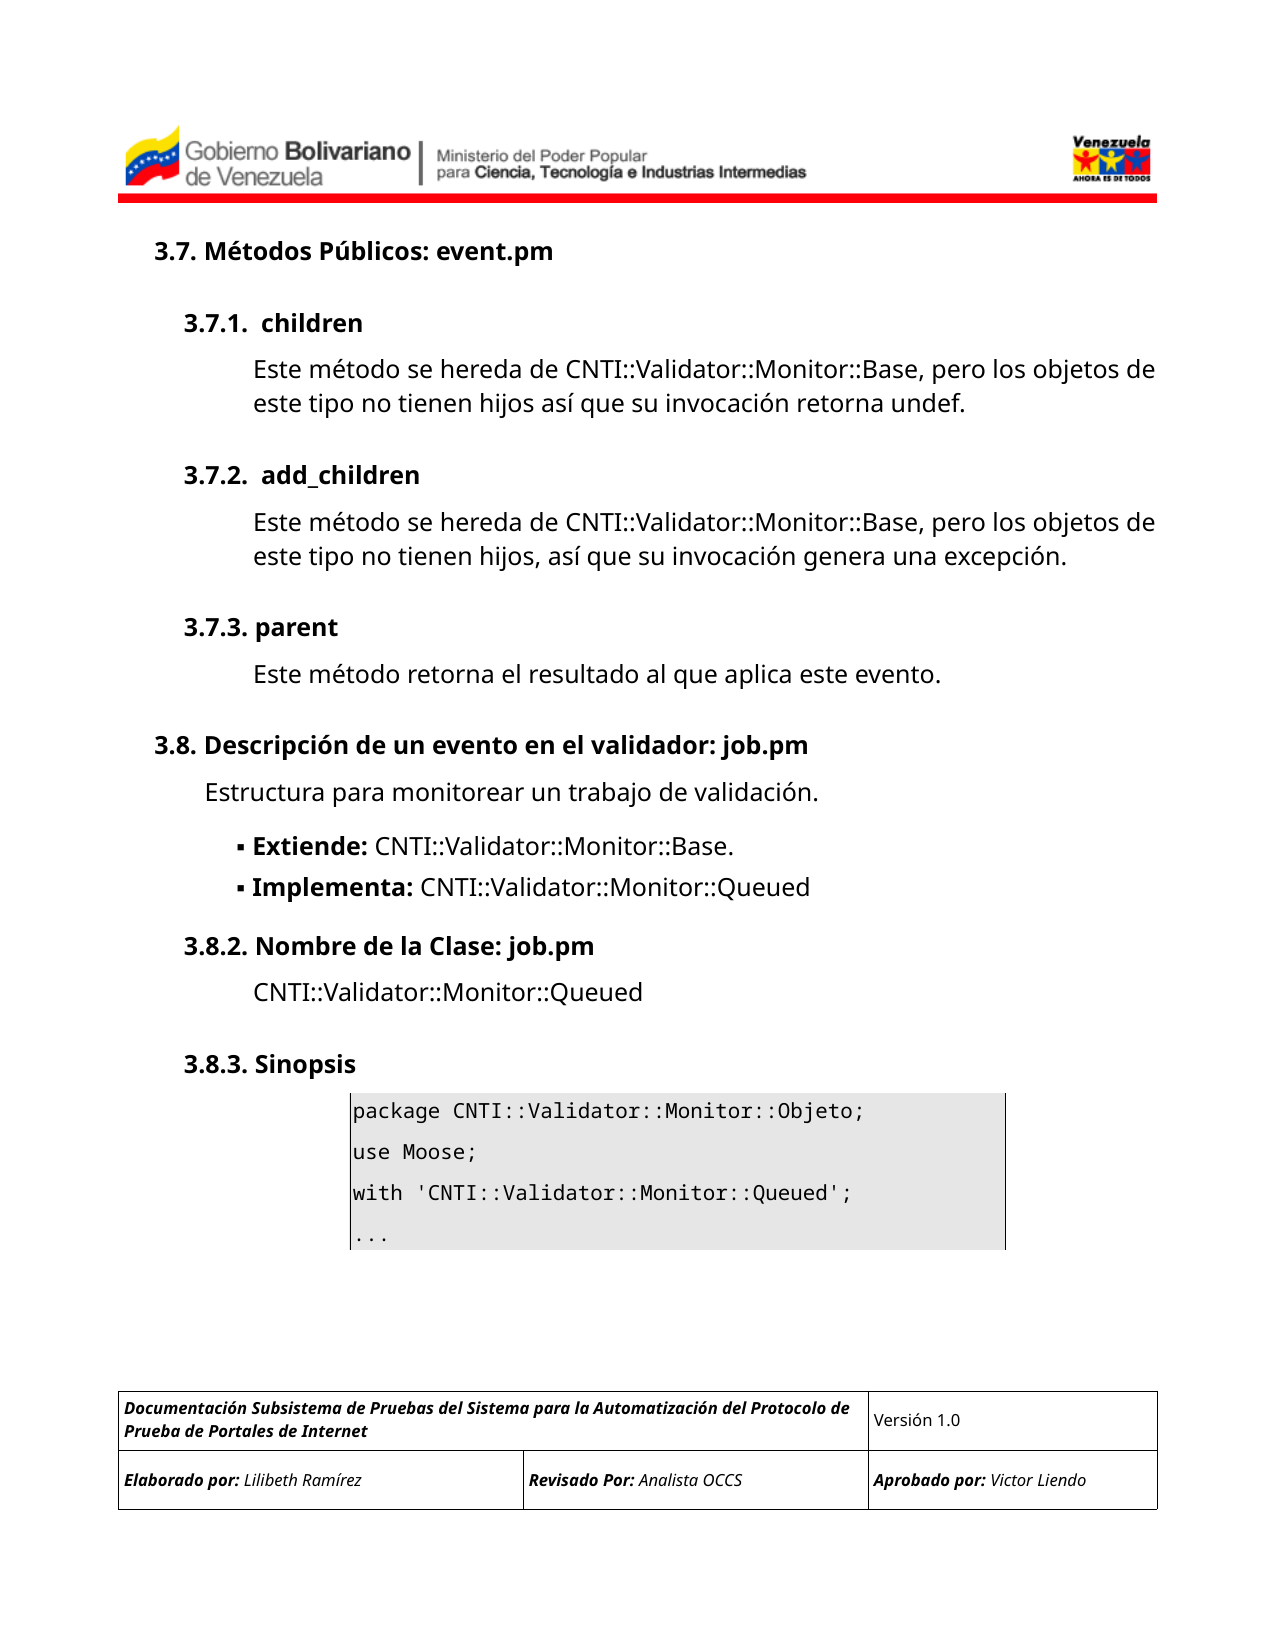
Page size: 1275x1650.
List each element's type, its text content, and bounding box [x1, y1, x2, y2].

subtitle Métodos Públicos: event.pm [148, 234, 1157, 268]
text Este método se hereda de CNTI::Validator::Monitor::Base, pero los objetos de este tipo no tienen hijos, así que su invocación genera una excepción. [253, 504, 1157, 572]
subtitle parent [177, 610, 1157, 644]
text Este método se hereda de CNTI::Validator::Monitor::Base, pero los objetos de este tipo no tienen hijos así que su invocación retorna undef. [253, 352, 1157, 420]
text ... [351, 1216, 1005, 1250]
text Este método retorna el resultado al que aplica este evento. [253, 656, 1157, 690]
subtitle add_children [177, 458, 1157, 492]
subtitle Extiende: CNTI::Validator::Monitor::Base. [236, 828, 1157, 862]
text use Moose; [351, 1134, 1005, 1165]
text with 'CNTI::Validator::Monitor::Queued'; [351, 1175, 1005, 1206]
subtitle Descripción de un evento en el validador: job.pm [148, 728, 1157, 762]
text CNTI::Validator::Monitor::Queued [253, 975, 1157, 1009]
picture [118, 117, 1157, 203]
text package CNTI::Validator::Monitor::Objeto; [351, 1093, 1005, 1124]
subtitle children [177, 305, 1157, 339]
subtitle Sinopsis [177, 1046, 1157, 1081]
text Estructura para monitorear un trabajo de validación. [204, 774, 1157, 808]
subtitle Implementa: CNTI::Validator::Monitor::Queued [236, 869, 1157, 903]
subtitle Nombre de la Clase: job.pm [177, 928, 1157, 962]
